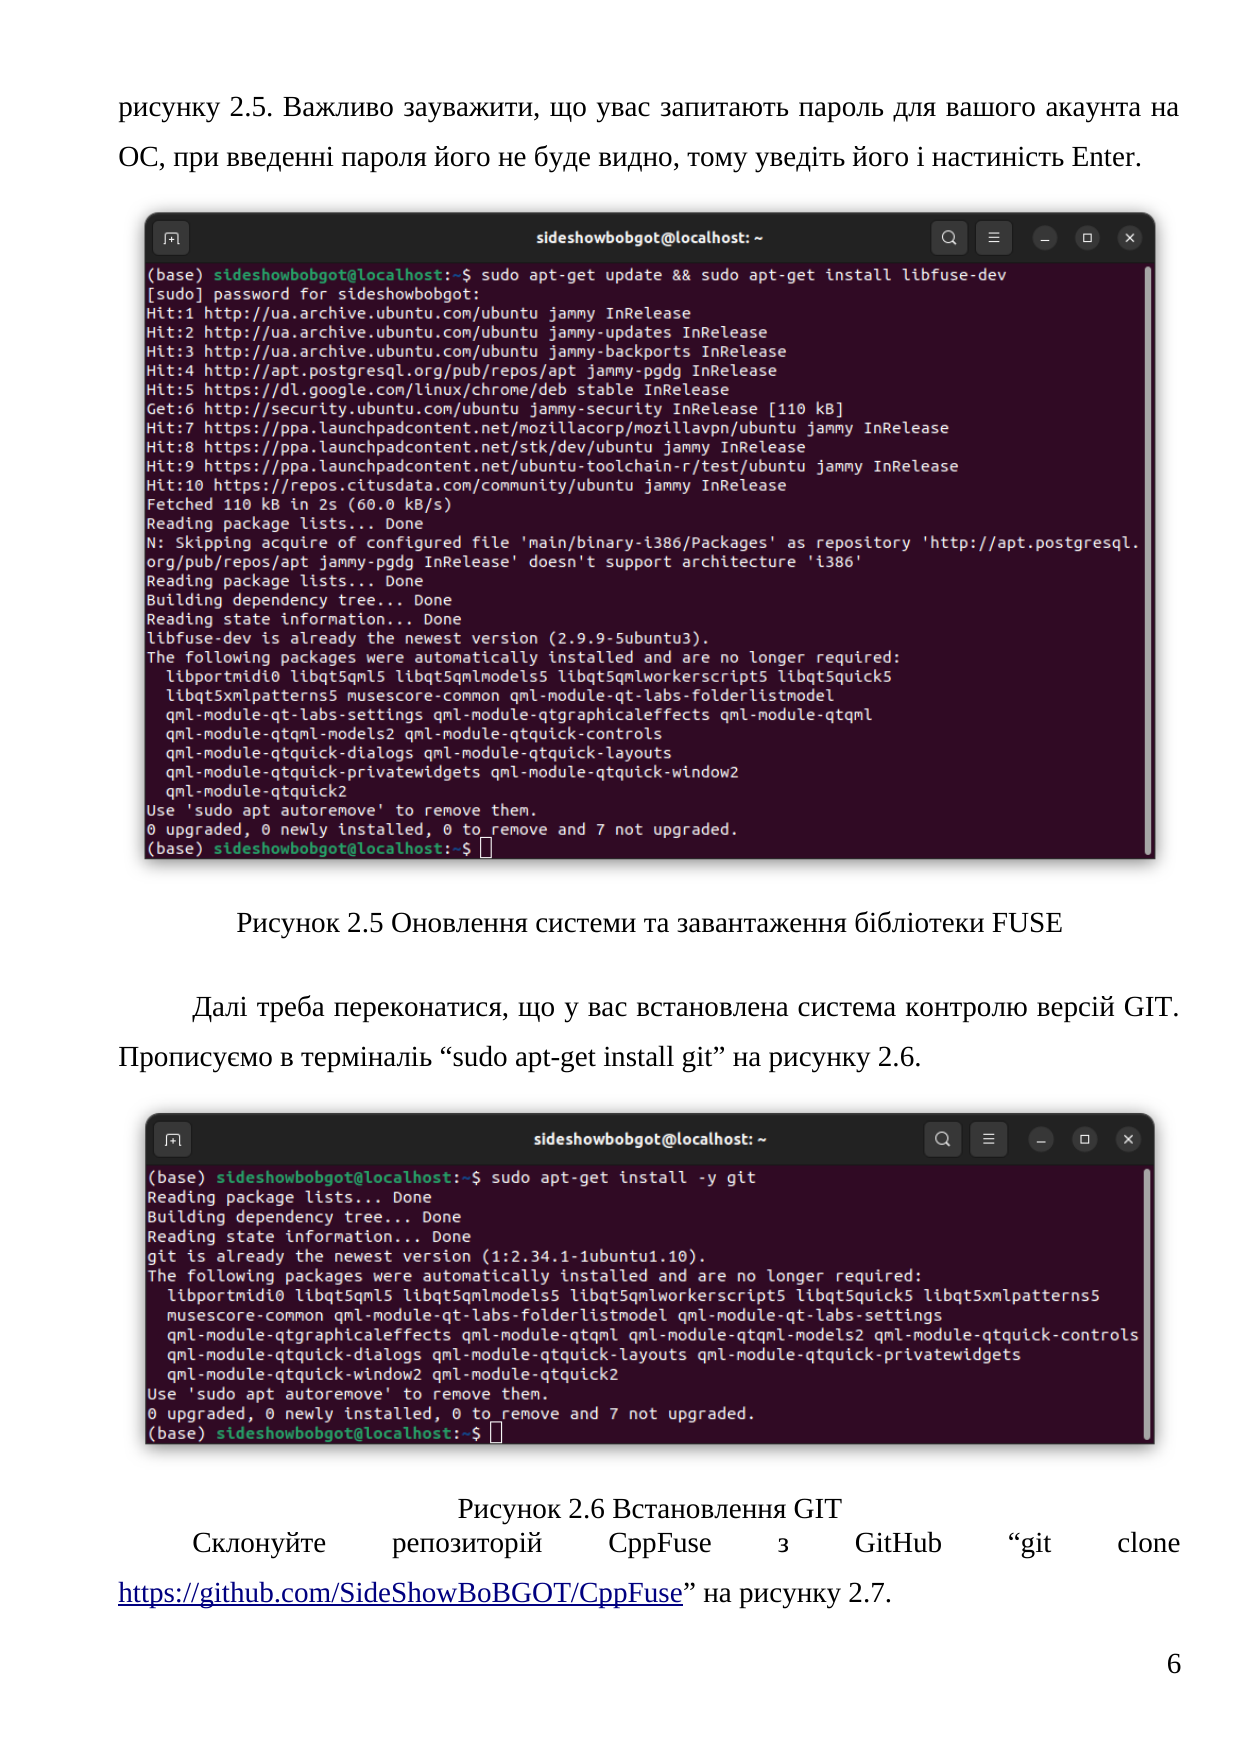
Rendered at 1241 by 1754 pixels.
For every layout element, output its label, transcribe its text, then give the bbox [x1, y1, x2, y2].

picture [118, 189, 1182, 889]
text рисунку 2.5. Важливо зауважити, що увас запитають пароль для вашого акаунта на ОС, при введенні пароля його не буде видно, тому уведіть його і настиність Enter. [118, 89, 1181, 172]
picture [118, 1089, 1182, 1475]
list Оновлення системи та завантаження бібліотеки FUSE [118, 889, 1181, 939]
text Склонуйте репозиторій CppFuse з GitHub “git clone https://github.com/SideShowBoBGOT/CppFuse” на рисунку 2.7. [118, 1525, 1181, 1608]
list Встановлення GIT [118, 1475, 1181, 1525]
text Далі треба переконатися, що у вас встановлена система контролю версій GIT. Прописуємо в терміналіь “sudo apt-get install git” на рисунку 2.6. [118, 989, 1181, 1073]
